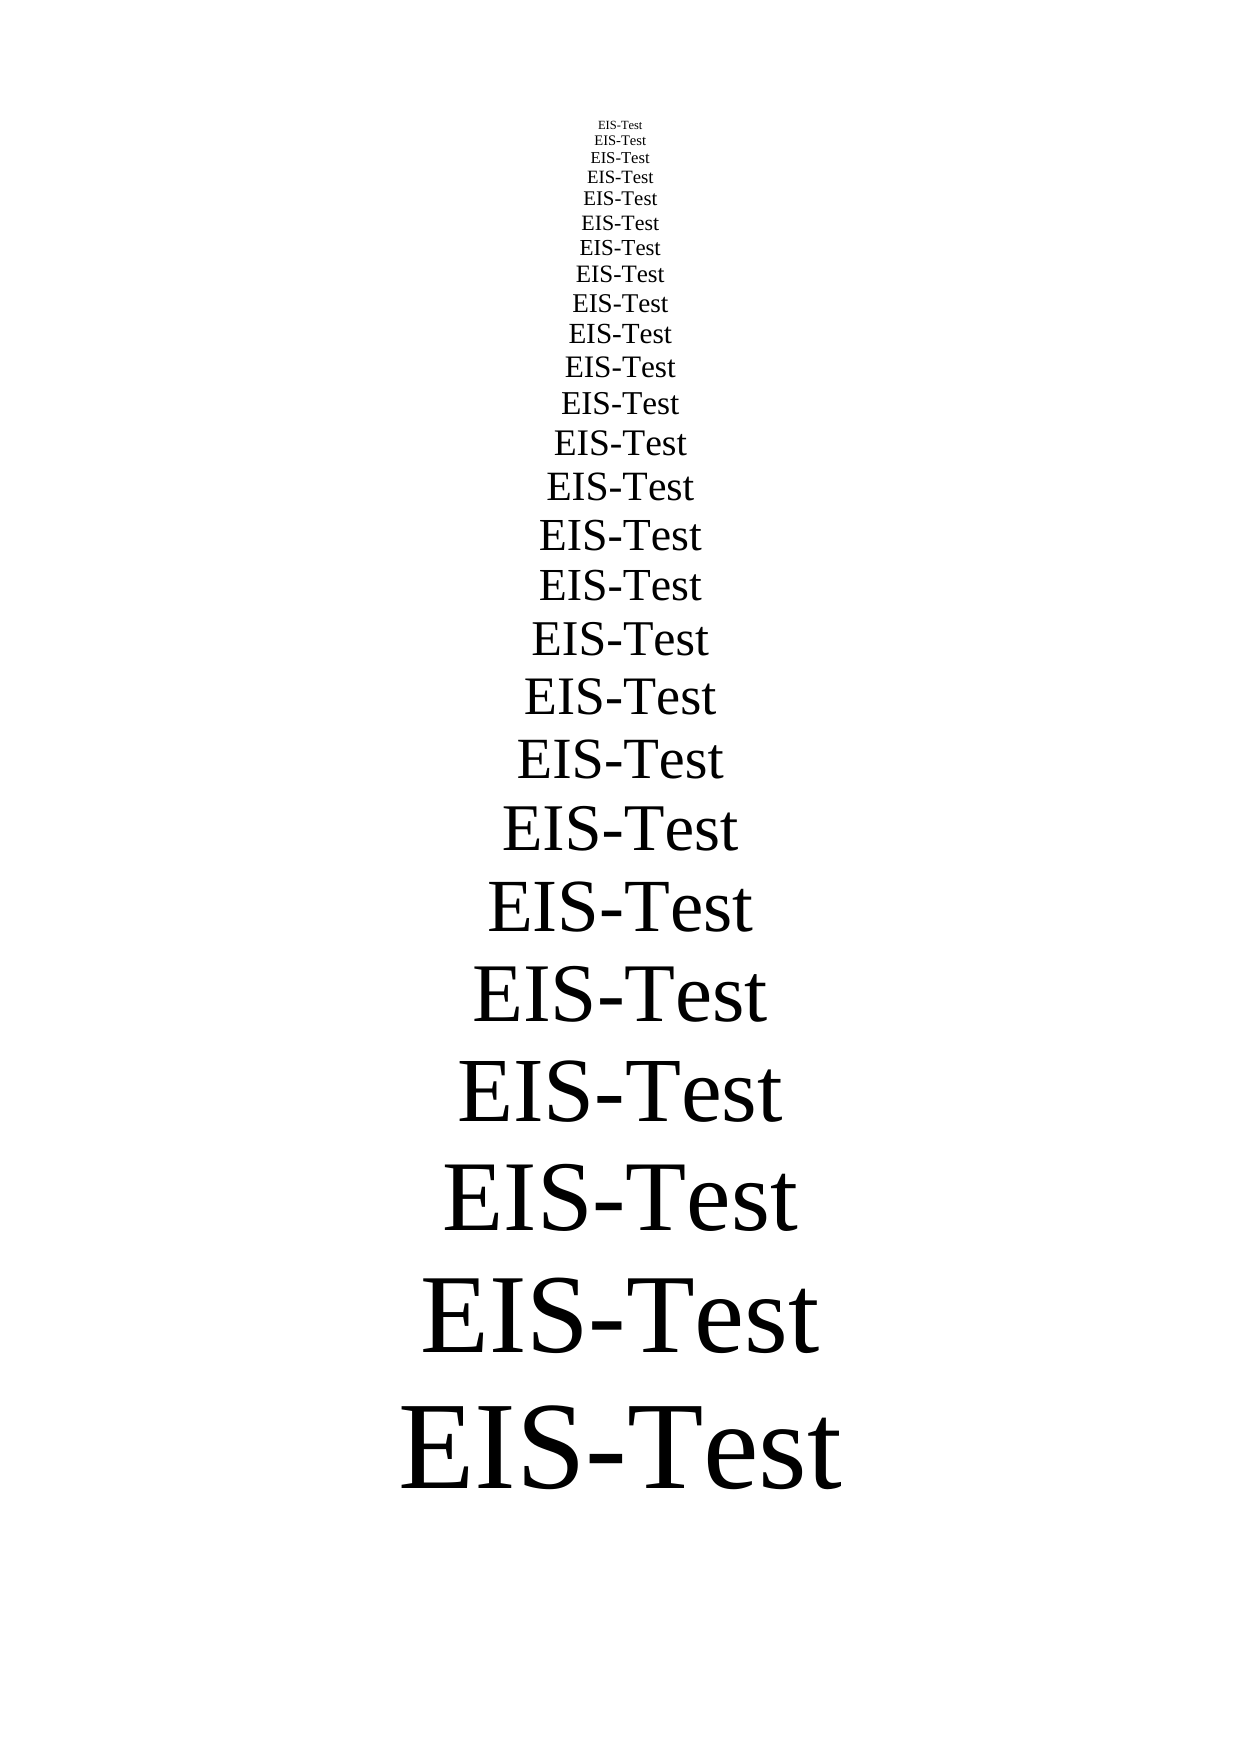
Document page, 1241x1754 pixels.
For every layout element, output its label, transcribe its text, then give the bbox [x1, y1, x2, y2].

text EIS-Test [118, 948, 1122, 1040]
text EIS-Test [118, 791, 1122, 864]
text EIS-Test [118, 463, 1122, 509]
text EIS-Test [118, 1040, 1122, 1141]
text EIS-Test [118, 726, 1122, 791]
text EIS-Test [118, 611, 1122, 666]
text EIS-Test [118, 167, 1122, 187]
text EIS-Test [118, 288, 1122, 318]
text EIS-Test [118, 422, 1122, 463]
text EIS-Test [118, 132, 1122, 148]
text EIS-Test [118, 1252, 1122, 1377]
text EIS-Test [118, 509, 1122, 560]
text EIS-Test [118, 118, 1122, 132]
text EIS-Test [118, 350, 1122, 385]
text EIS-Test [118, 864, 1122, 948]
text EIS-Test [118, 1377, 1122, 1515]
text EIS-Test [118, 385, 1122, 422]
text EIS-Test [118, 210, 1122, 235]
text EIS-Test [118, 235, 1122, 260]
text EIS-Test [118, 318, 1122, 350]
text EIS-Test [118, 560, 1122, 611]
text EIS-Test [118, 666, 1122, 726]
text EIS-Test [118, 1141, 1122, 1252]
text EIS-Test [118, 260, 1122, 288]
text EIS-Test [118, 148, 1122, 167]
text EIS-Test [118, 187, 1122, 210]
